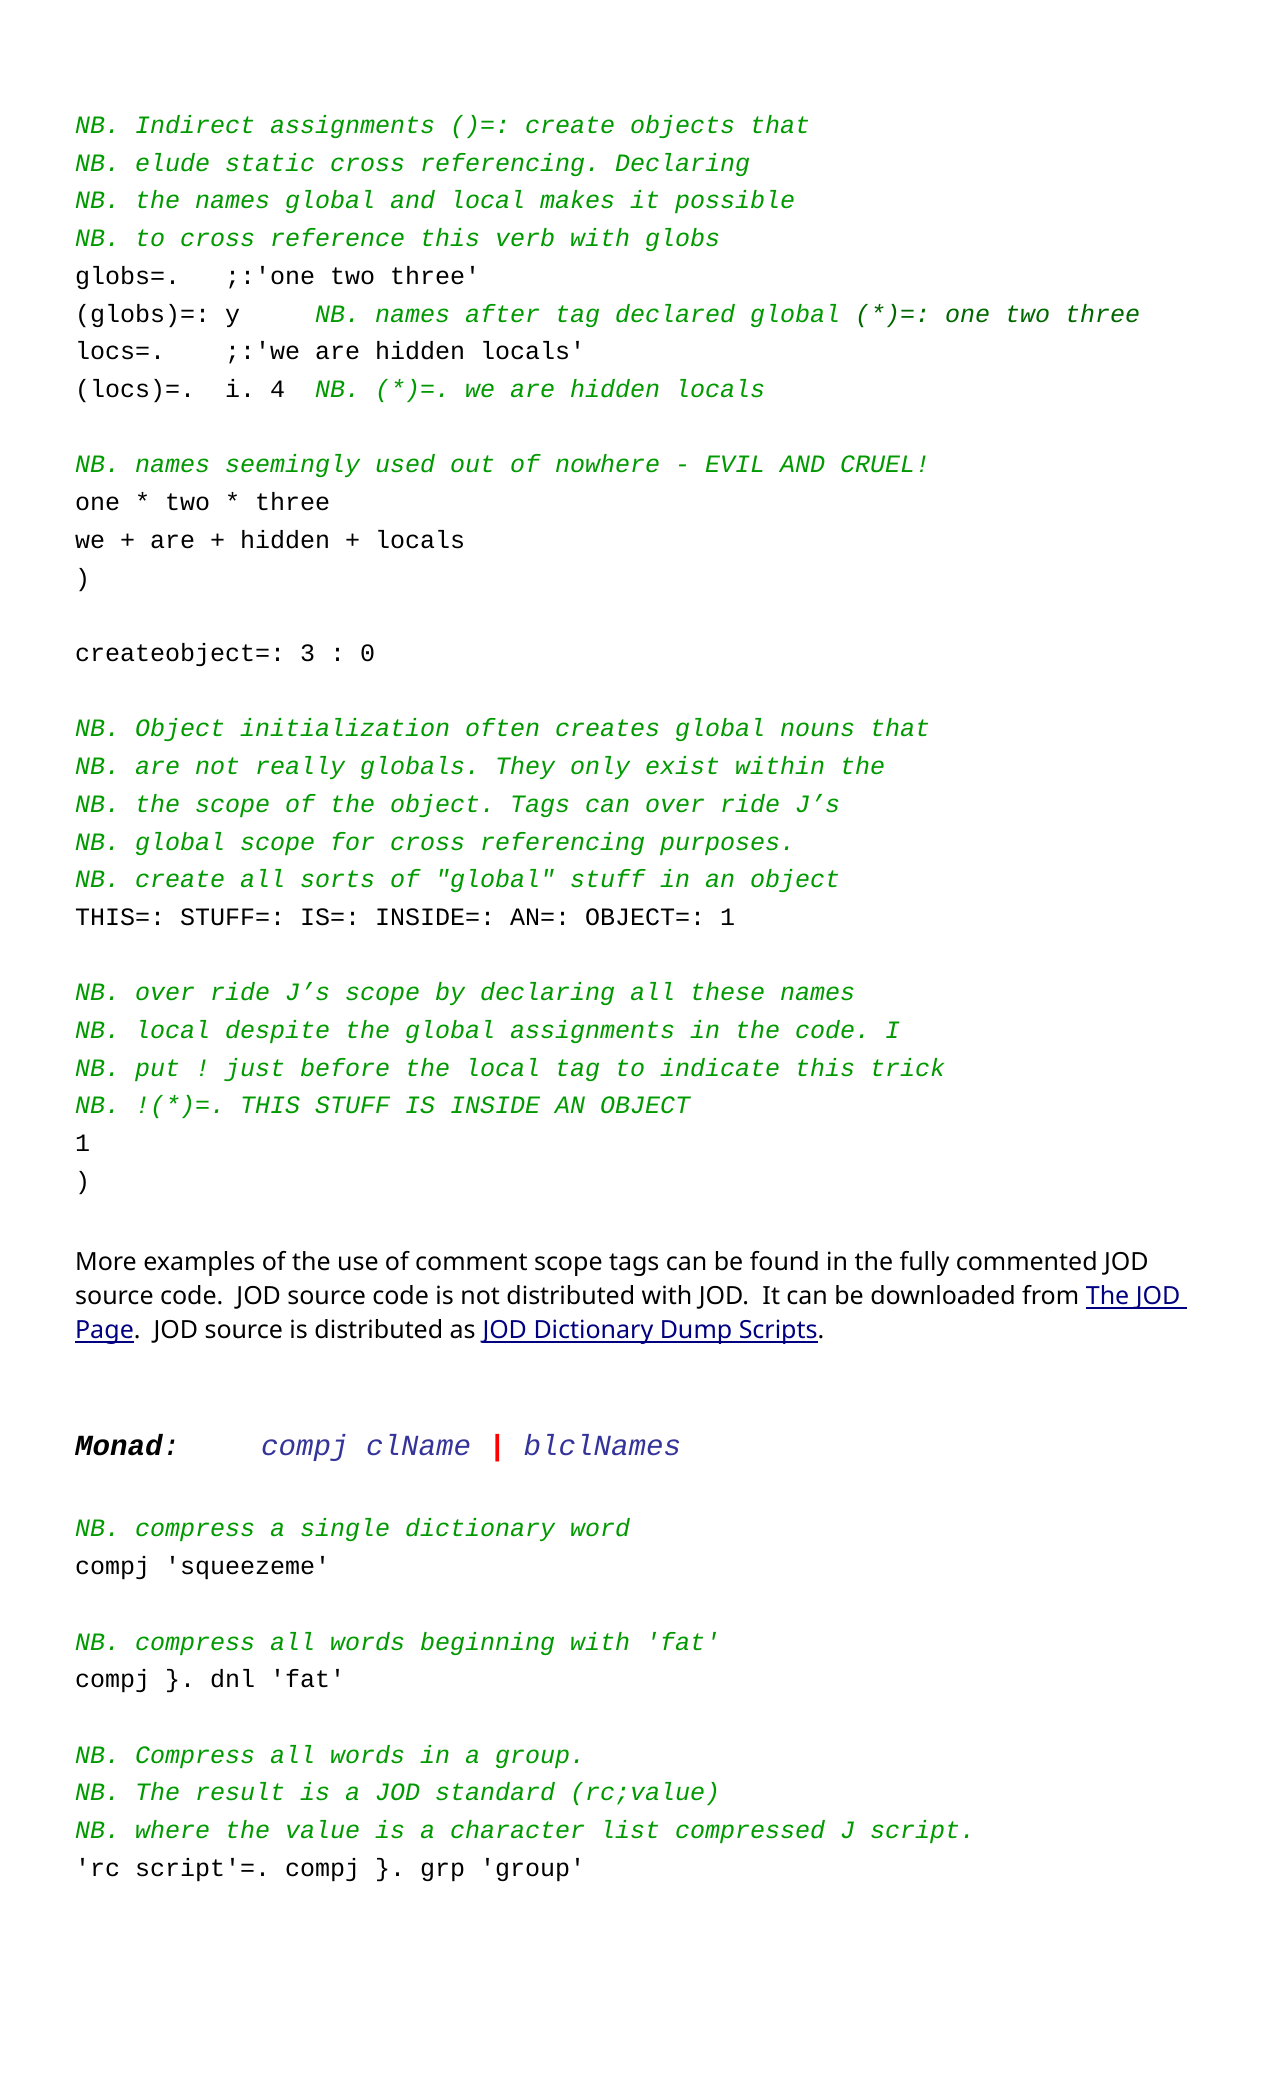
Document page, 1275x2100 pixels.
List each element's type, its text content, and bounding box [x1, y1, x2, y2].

text NB. Indirect assignments ()=: create objects that [75, 113, 1184, 141]
text NB. local despite the global assignments in the code. I [75, 1018, 1184, 1046]
text NB. to cross reference this verb with globs [75, 226, 1184, 254]
text createobject=: 3 : 0 [75, 641, 1184, 669]
text NB. global scope for cross referencing purposes. [75, 829, 1184, 857]
text NB. !(*)=. THIS STUFF IS INSIDE AN OBJECT [75, 1093, 1184, 1121]
text one * two * three [75, 490, 1184, 518]
text NB. compress a single dictionary word [75, 1516, 1184, 1544]
text NB. the names global and local makes it possible [75, 188, 1184, 216]
text globs=. ;:'one two three' [75, 263, 1184, 292]
text NB. The result is a JOD standard (rc;value) [75, 1780, 1184, 1808]
text NB. Object initialization often creates global nouns that [75, 716, 1184, 744]
text NB. the scope of the object. Tags can over ride J’s [75, 791, 1184, 820]
text ) [75, 565, 1184, 593]
text NB. create all sorts of "global" stuff in an object [75, 867, 1184, 895]
text NB. over ride J’s scope by declaring all these names [75, 980, 1184, 1008]
text NB. Compress all words in a group. [75, 1742, 1184, 1771]
text locs=. ;:'we are hidden locals' [75, 339, 1184, 367]
text compj 'squeezeme' [75, 1554, 1184, 1582]
text More examples of the use of comment scope tags can be found in the fully commented JOD source code. JOD source code is not distributed with JOD. It can be downloaded from The JOD Page. JOD source is distributed as JOD Dictionary Dump Scripts. [75, 1244, 1200, 1346]
text 1 [75, 1131, 1184, 1159]
text (locs)=. i. 4 NB. (*)=. we are hidden locals [75, 377, 1184, 405]
text compj }. dnl 'fat' [75, 1667, 1184, 1695]
text NB. put ! just before the local tag to indicate this trick [75, 1055, 1184, 1084]
text (globs)=: y NB. names after tag declared global (*)=: one two three [75, 301, 1184, 329]
text we + are + hidden + locals [75, 527, 1184, 556]
text NB. where the value is a character list compressed J script. [75, 1818, 1184, 1846]
text NB. are not really globals. They only exist within the [75, 754, 1184, 782]
text NB. elude static cross referencing. Declaring [75, 150, 1184, 179]
text Monad: compj clName | blclNames [75, 1431, 1200, 1464]
text NB. names seemingly used out of nowhere - EVIL AND CRUEL! [75, 452, 1184, 480]
text NB. compress all words beginning with 'fat' [75, 1629, 1184, 1657]
text 'rc script'=. compj }. grp 'group' [75, 1855, 1184, 1884]
text THIS=: STUFF=: IS=: INSIDE=: AN=: OBJECT=: 1 [75, 904, 1184, 933]
text ) [75, 1168, 1184, 1197]
